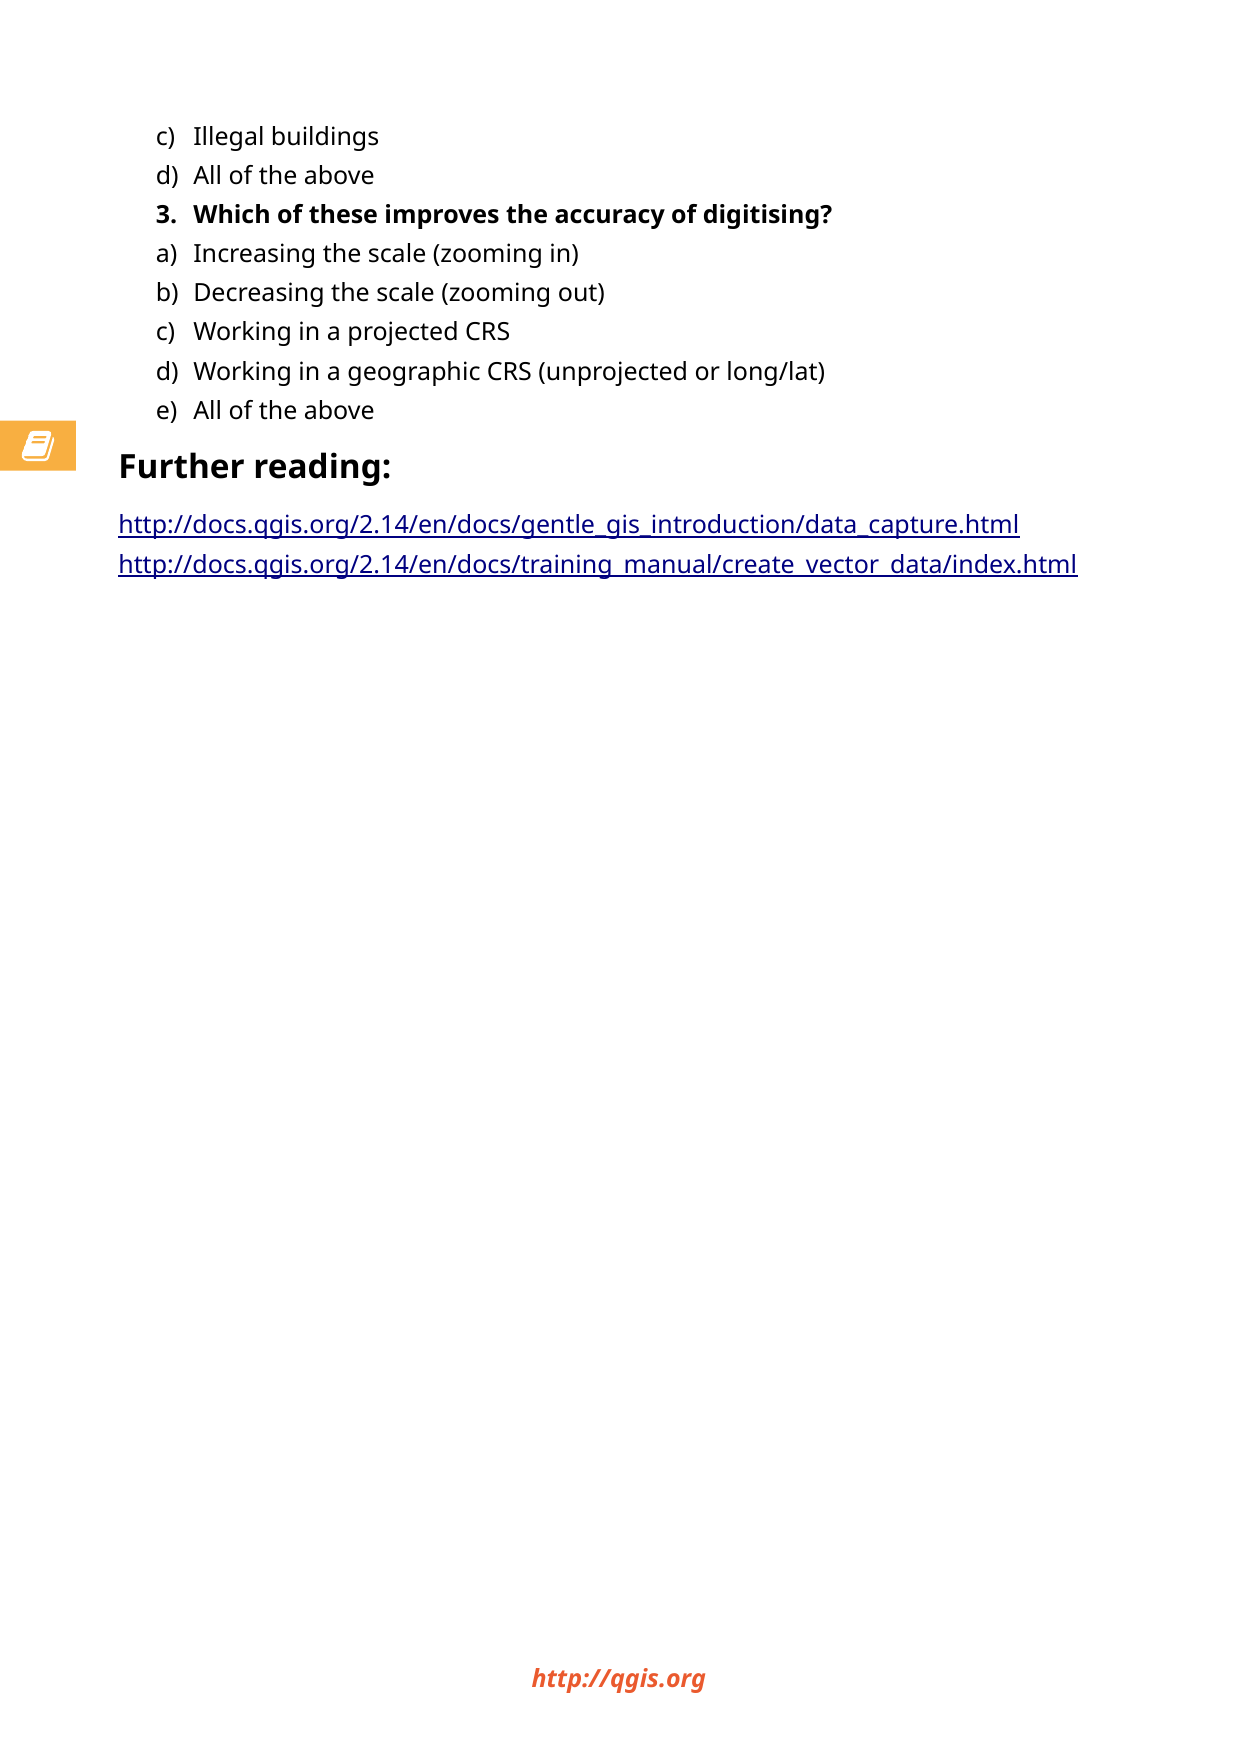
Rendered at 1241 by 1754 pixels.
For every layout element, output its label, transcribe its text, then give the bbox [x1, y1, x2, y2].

list Which of these improves the accuracy of digitising? [156, 196, 1122, 231]
list All of the above [156, 392, 1122, 426]
list Increasing the scale (zooming in) [156, 236, 1122, 270]
subtitle Further reading: [118, 443, 1122, 489]
list All of the above [156, 157, 1122, 191]
list Working in a geographic CRS (unprojected or long/lat) [156, 353, 1122, 387]
list Illegal buildings [156, 118, 1122, 152]
text http://docs.qgis.org/2.14/en/docs/training_manual/create_vector_data/index.html [118, 546, 1122, 580]
list Working in a projected CRS [156, 314, 1122, 348]
text http://docs.qgis.org/2.14/en/docs/gentle_gis_introduction/data_capture.html [118, 507, 1122, 541]
list Decreasing the scale (zooming out) [156, 275, 1122, 309]
